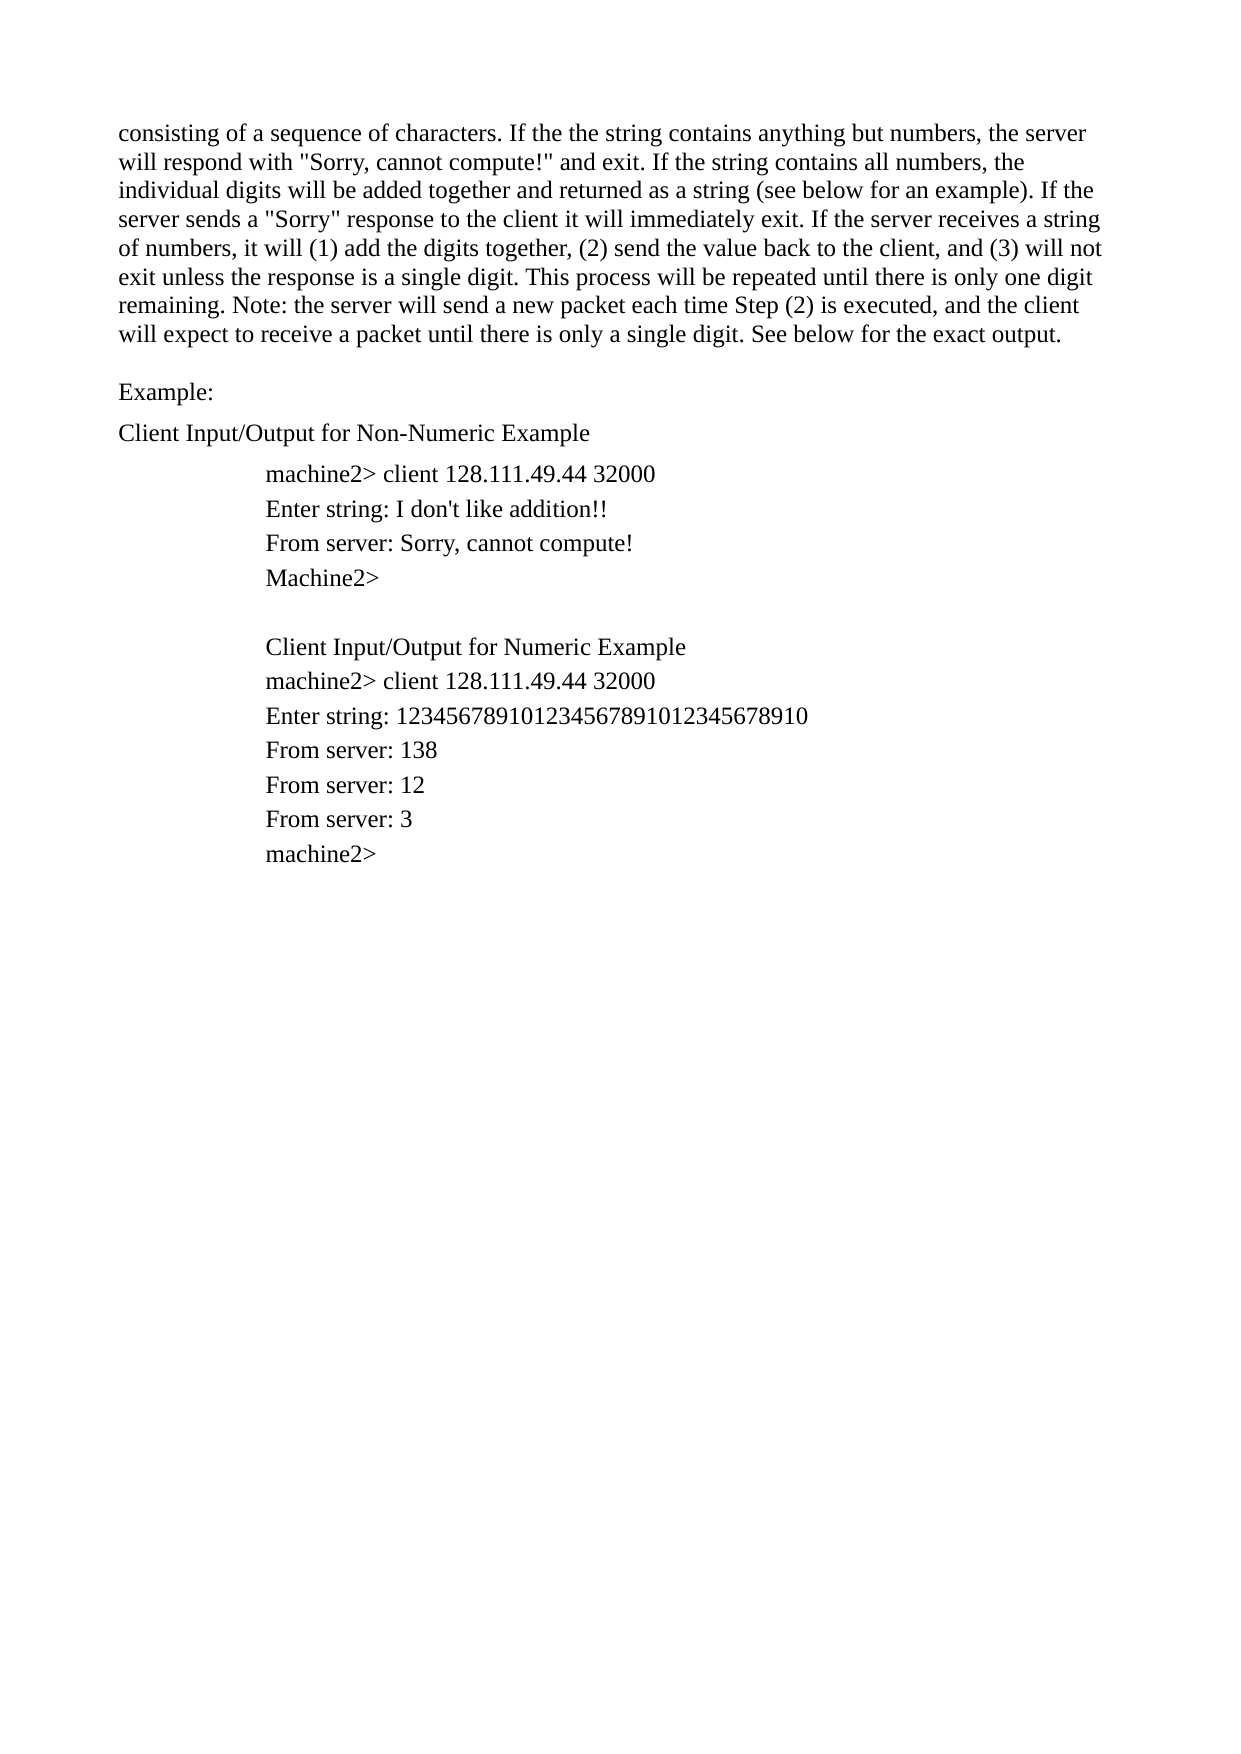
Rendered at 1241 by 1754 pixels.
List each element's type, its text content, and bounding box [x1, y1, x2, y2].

list machine2> client 128.111.49.44 32000 Enter string: 123456789101234567891012345678910 From server: 138 From server: 12 From server: 3 machine2> [118, 666, 1122, 867]
text consisting of a sequence of characters. If the the string contains anything but numbers, the server will respond with "Sorry, cannot compute!" and exit. If the string contains all numbers, the individual digits will be added together and returned as a string (see below for an example). If the server sends a "Sorry" response to the client it will immediately exit. If the server receives a string of numbers, it will (1) add the digits together, (2) send the value back to the client, and (3) will not exit unless the response is a single digit. This process will be repeated until there is only one digit remaining. Note: the server will send a new packet each time Step (2) is executed, and the client will expect to receive a packet until there is only a single digit. See below for the exact output. [118, 118, 1122, 348]
text Example: [118, 377, 1122, 406]
list Client Input/Output for Numeric Example [118, 632, 1122, 661]
list machine2> client 128.111.49.44 32000 Enter string: I don't like addition!! From server: Sorry, cannot compute! Machine2> [118, 459, 1122, 592]
subtitle Client Input/Output for Non-Numeric Example [118, 418, 1122, 447]
